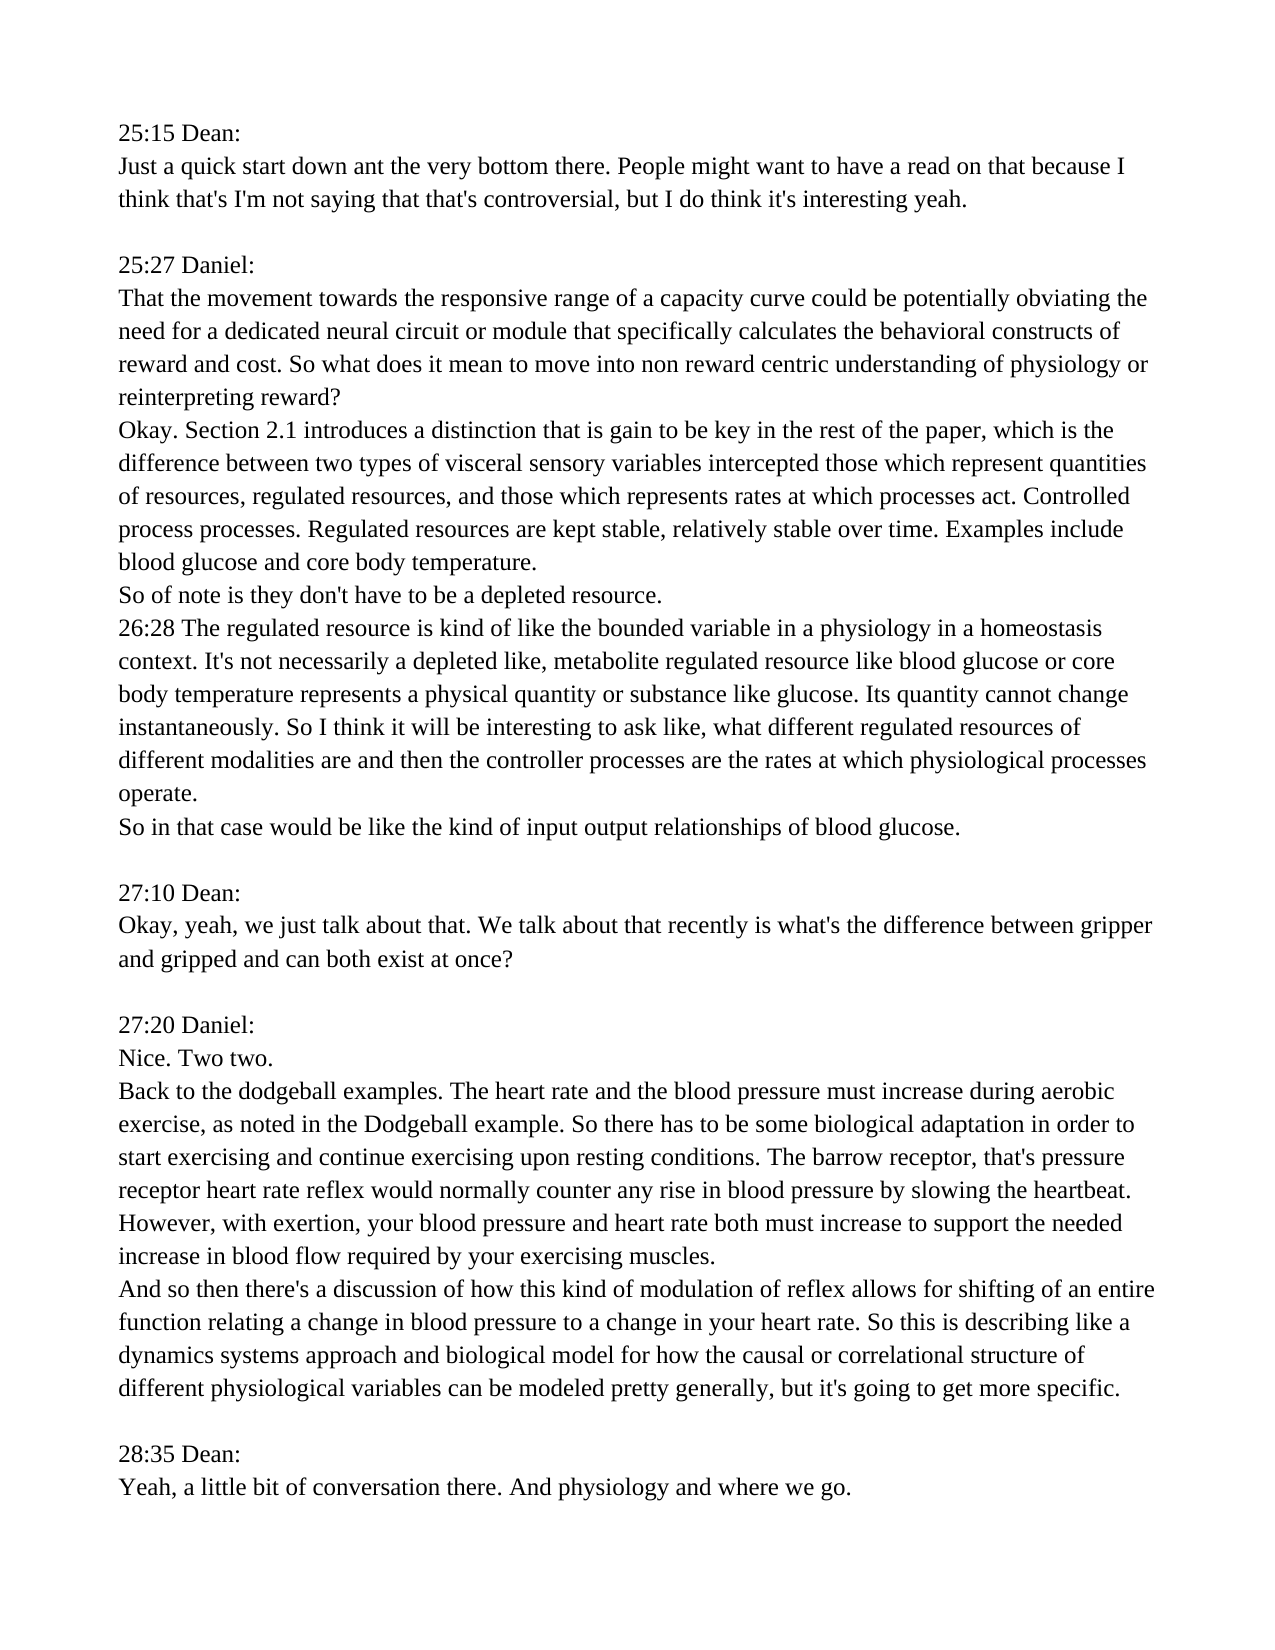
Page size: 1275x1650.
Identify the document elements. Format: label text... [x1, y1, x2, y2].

text Okay, yeah, we just talk about that. We talk about that recently is what's the difference between gripper and gripped and can both exist at once? [118, 911, 1157, 972]
text 25:15 Dean: [118, 118, 1157, 147]
text Nice. Two two. [118, 1043, 1157, 1071]
text So in that case would be like the kind of input output relationships of blood glucose. [118, 812, 1157, 840]
text So of note is they don't have to be a depleted resource. [118, 580, 1157, 609]
text 26:28 The regulated resource is kind of like the bounded variable in a physiology in a homeostasis context. It's not necessarily a depleted like, metabolite regulated resource like blood glucose or core body temperature represents a physical quantity or substance like glucose. Its quantity cannot change instantaneously. So I think it will be interesting to ask like, what different regulated resources of different modalities are and then the controller processes are the rates at which physiological processes operate. [118, 613, 1157, 807]
text That the movement towards the responsive range of a capacity curve could be potentially obviating the need for a dedicated neural circuit or module that specifically calculates the behavioral constructs of reward and cost. So what does it mean to move into non reward centric understanding of physiology or reinterpreting reward? [118, 283, 1157, 411]
text 27:10 Dean: [118, 878, 1157, 906]
text Okay. Section 2.1 introduces a distinction that is gain to be key in the rest of the paper, which is the difference between two types of visceral sensory variables intercepted those which represent quantities of resources, regulated resources, and those which represents rates at which processes act. Controlled process processes. Regulated resources are kept stable, relatively stable over time. Examples include blood glucose and core body temperature. [118, 415, 1157, 576]
text 27:20 Daniel: [118, 1010, 1157, 1038]
text 28:35 Dean: [118, 1439, 1157, 1468]
text And so then there's a discussion of how this kind of modulation of reflex allows for shifting of an entire function relating a change in blood pressure to a change in your heart rate. So this is describing like a dynamics systems approach and biological model for how the causal or correlational structure of different physiological variables can be modeled pretty generally, but it's going to get more specific. [118, 1274, 1157, 1402]
text Just a quick start down ant the very bottom there. People might want to have a read on that because I think that's I'm not saying that that's controversial, but I do think it's interesting yeah. [118, 151, 1157, 213]
text 25:27 Daniel: [118, 250, 1157, 279]
text Back to the dodgeball examples. The heart rate and the blood pressure must increase during aerobic exercise, as noted in the Dodgeball example. So there has to be some biological adaptation in order to start exercising and continue exercising upon resting conditions. The barrow receptor, that's pressure receptor heart rate reflex would normally counter any rise in blood pressure by slowing the heartbeat. However, with exertion, your blood pressure and heart rate both must increase to support the needed increase in blood flow required by your exercising muscles. [118, 1076, 1157, 1269]
text Yeah, a little bit of conversation there. And physiology and where we go. [118, 1472, 1157, 1501]
